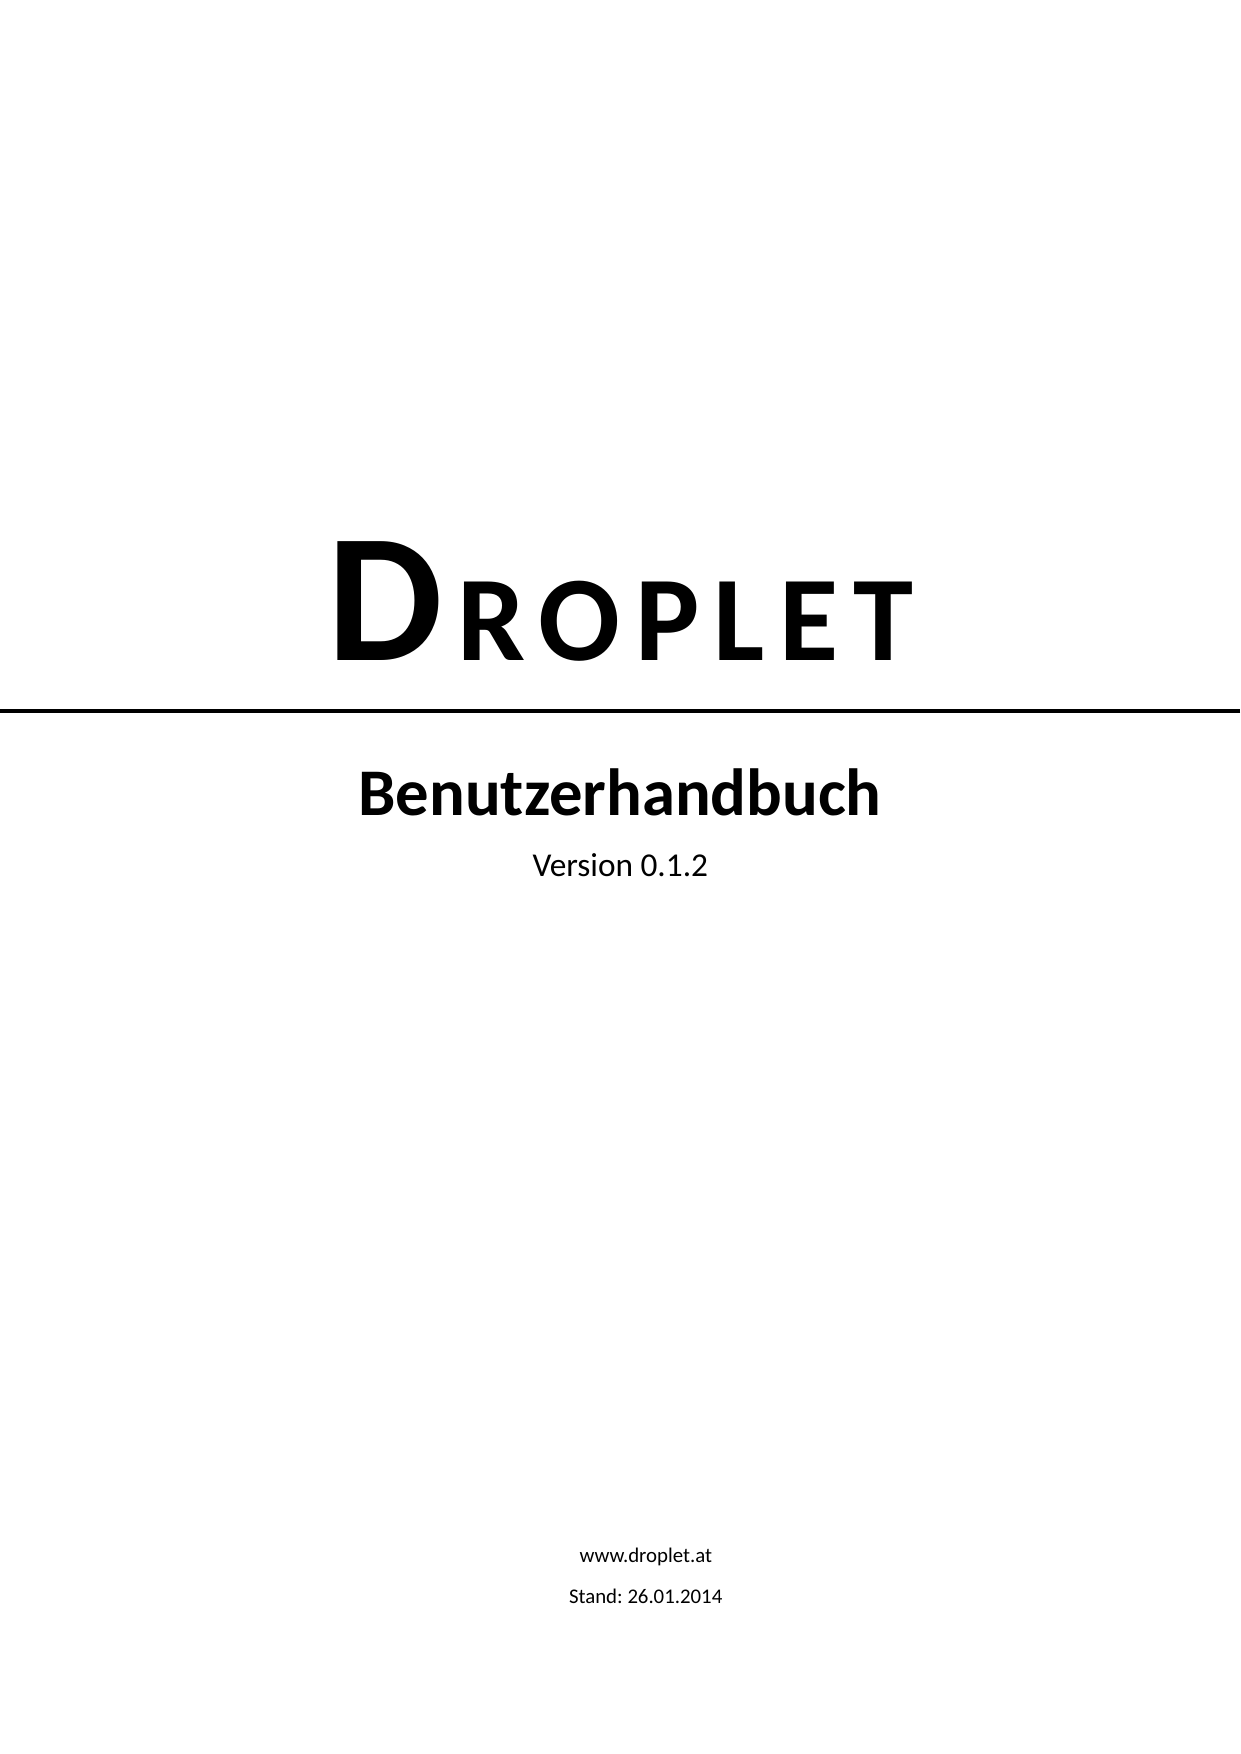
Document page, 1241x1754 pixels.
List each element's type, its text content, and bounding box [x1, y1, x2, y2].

text Version 0.1.2 [0, 844, 1240, 885]
text www.droplet.at [51, 1542, 1240, 1568]
subtitle Benutzerhandbuch [0, 751, 1240, 832]
subtitle Droplet [0, 480, 1240, 709]
text Stand: 26.01.2014 [51, 1583, 1240, 1609]
